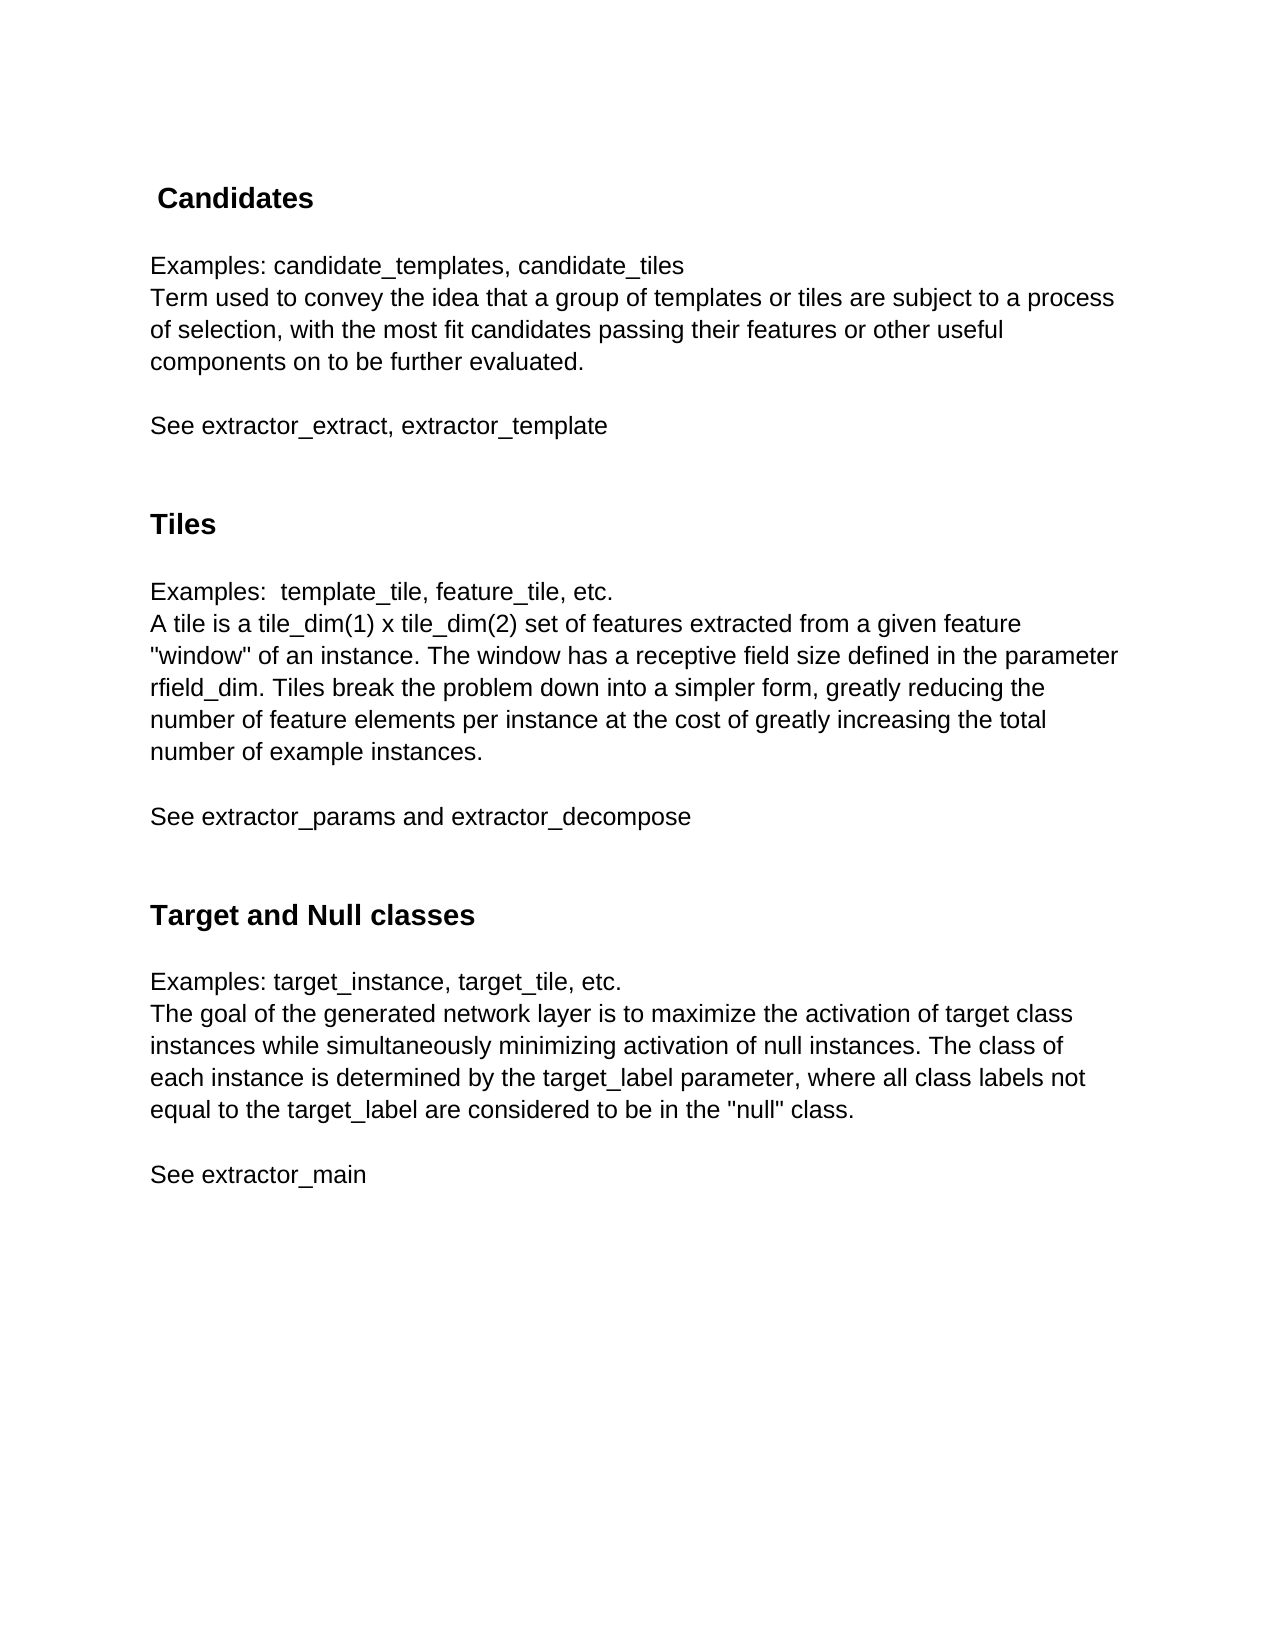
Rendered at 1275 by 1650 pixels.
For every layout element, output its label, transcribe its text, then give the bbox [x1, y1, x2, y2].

text Examples: template_tile, feature_tile, etc. [150, 578, 1125, 606]
text See extractor_params and extractor_decompose [150, 802, 1125, 830]
text Candidates [150, 182, 1125, 215]
text Examples: candidate_templates, candidate_tiles [150, 252, 1125, 279]
text The goal of the generated network layer is to maximize the activation of target class instances while simultaneously minimizing activation of null instances. The class of each instance is determined by the target_label parameter, where all class labels not equal to the target_label are considered to be in the "null" class. [150, 1000, 1125, 1124]
text See extractor_main [150, 1161, 1125, 1188]
text Tiles [150, 508, 1125, 541]
text Target and Null classes [150, 898, 1125, 931]
text Examples: target_instance, target_tile, etc. [150, 968, 1125, 996]
text A tile is a tile_dim(1) x tile_dim(2) set of features extracted from a given feature "window" of an instance. The window has a receptive field size defined in the parameter rfield_dim. Tiles break the problem down into a simpler form, greatly reducing the number of feature elements per instance at the cost of greatly increasing the total number of example instances. [150, 610, 1125, 766]
text Term used to convey the idea that a group of templates or tiles are subject to a process of selection, with the most fit candidates passing their features or other useful components on to be further evaluated. [150, 284, 1125, 376]
text See extractor_extract, extractor_template [150, 412, 1125, 440]
